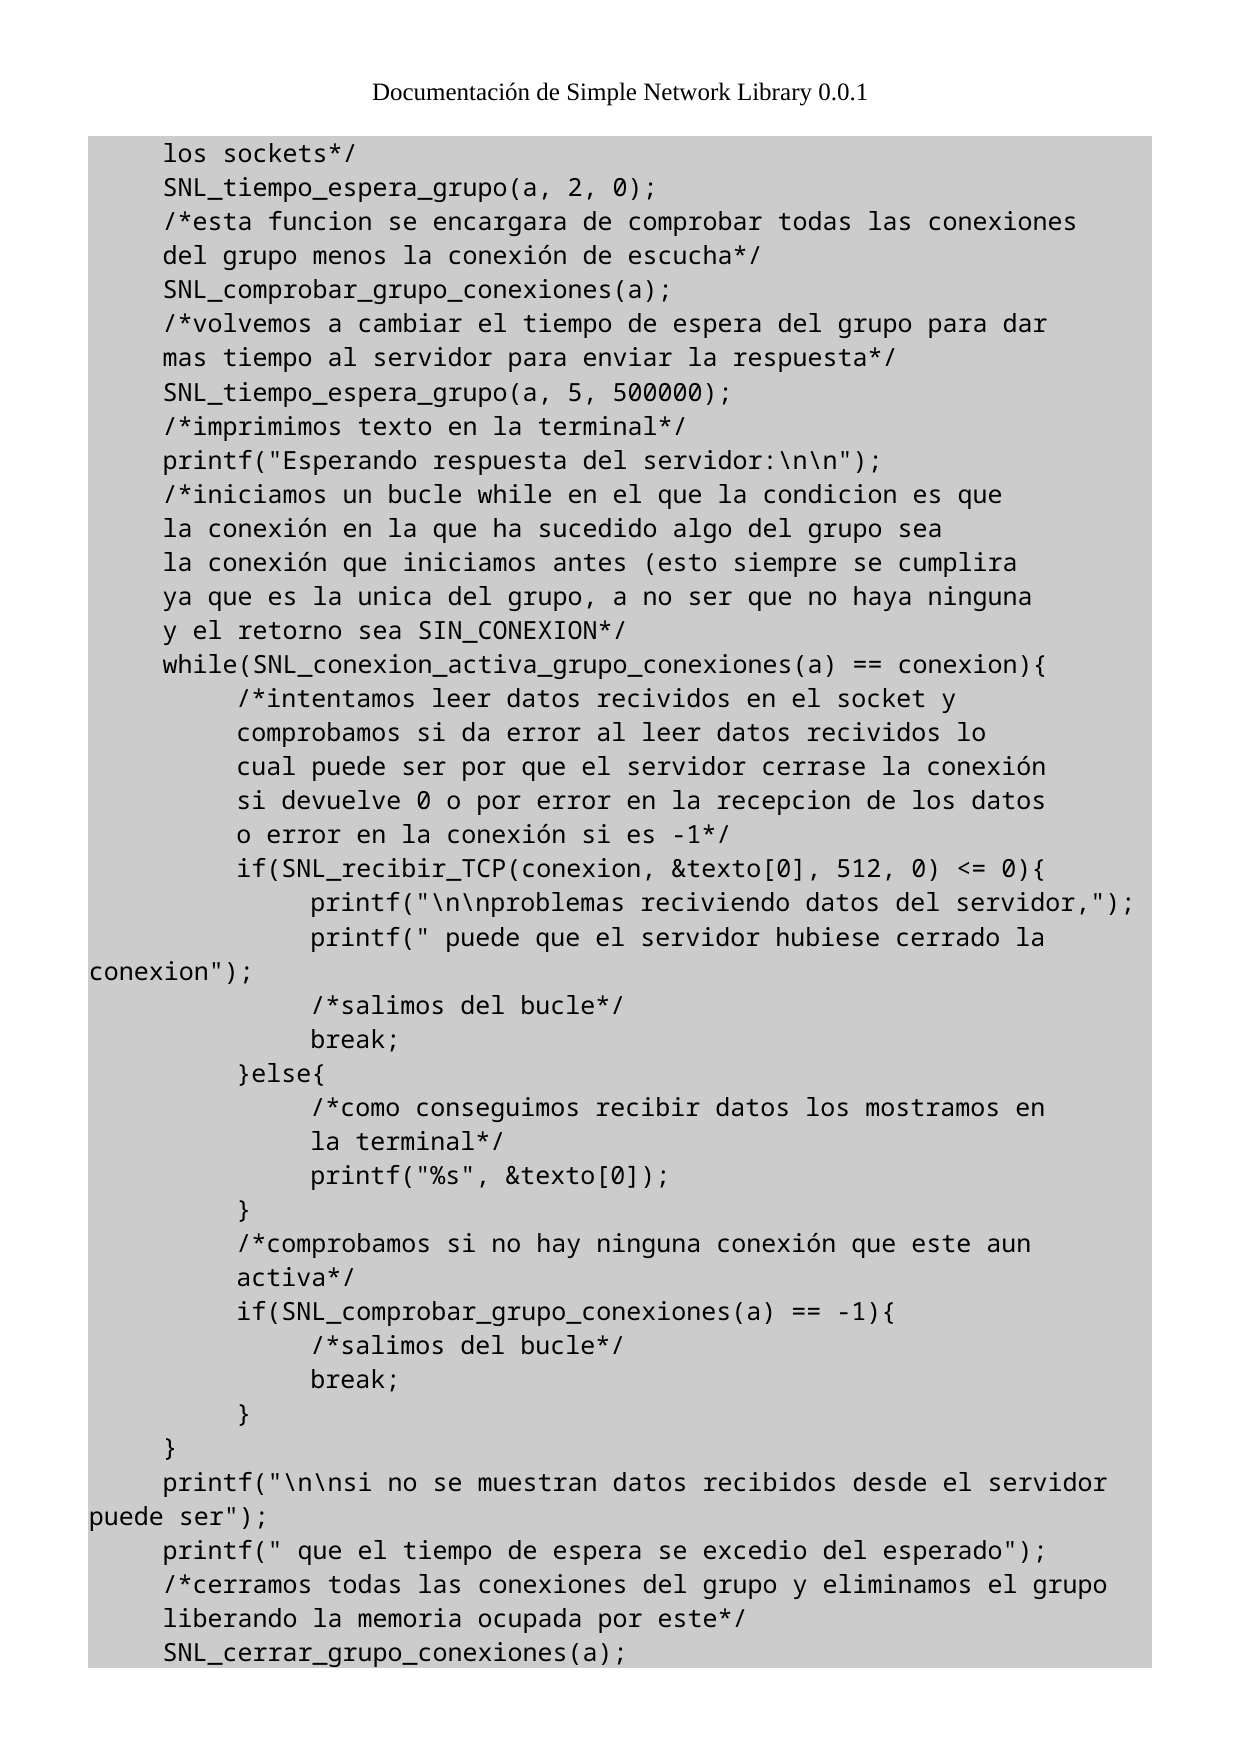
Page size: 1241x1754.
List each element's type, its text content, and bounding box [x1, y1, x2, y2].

text la conexión en la que ha sucedido algo del grupo sea [88, 510, 1152, 544]
text los sockets*/ [88, 136, 1152, 170]
text liberando la memoria ocupada por este*/ [88, 1600, 1152, 1634]
text } [88, 1396, 1152, 1430]
text del grupo menos la conexión de escucha*/ [88, 238, 1152, 272]
text SNL_cerrar_grupo_conexiones(a); [88, 1634, 1152, 1668]
text cual puede ser por que el servidor cerrase la conexión [88, 749, 1152, 783]
text si devuelve 0 o por error en la recepcion de los datos [88, 783, 1152, 817]
text printf("Esperando respuesta del servidor:\n\n"); [88, 442, 1152, 476]
text activa*/ [88, 1260, 1152, 1294]
text if(SNL_recibir_TCP(conexion, &texto[0], 512, 0) <= 0){ [88, 851, 1152, 885]
text printf(" puede que el servidor hubiese cerrado la conexion"); [88, 919, 1152, 987]
text } [88, 1192, 1152, 1226]
text printf("\n\nsi no se muestran datos recibidos desde el servidor puede ser"); [88, 1464, 1152, 1532]
text /*cerramos todas las conexiones del grupo y eliminamos el grupo [88, 1566, 1152, 1600]
text /*esta funcion se encargara de comprobar todas las conexiones [88, 204, 1152, 238]
text /*volvemos a cambiar el tiempo de espera del grupo para dar [88, 306, 1152, 340]
text SNL_comprobar_grupo_conexiones(a); [88, 272, 1152, 306]
text printf("\n\nproblemas reciviendo datos del servidor,"); [88, 885, 1152, 919]
text o error en la conexión si es -1*/ [88, 817, 1152, 851]
text }else{ [88, 1055, 1152, 1089]
text SNL_tiempo_espera_grupo(a, 5, 500000); [88, 374, 1152, 408]
text } [88, 1430, 1152, 1464]
text y el retorno sea SIN_CONEXION*/ [88, 613, 1152, 647]
text /*intentamos leer datos recividos en el socket y [88, 681, 1152, 715]
text /*imprimimos texto en la terminal*/ [88, 408, 1152, 442]
text la terminal*/ [88, 1123, 1152, 1158]
text while(SNL_conexion_activa_grupo_conexiones(a) == conexion){ [88, 647, 1152, 681]
text SNL_tiempo_espera_grupo(a, 2, 0); [88, 170, 1152, 204]
text /*iniciamos un bucle while en el que la condicion es que [88, 476, 1152, 510]
text ya que es la unica del grupo, a no ser que no haya ninguna [88, 578, 1152, 613]
text la conexión que iniciamos antes (esto siempre se cumplira [88, 544, 1152, 578]
text if(SNL_comprobar_grupo_conexiones(a) == -1){ [88, 1294, 1152, 1328]
text comprobamos si da error al leer datos recividos lo [88, 715, 1152, 749]
text printf("%s", &texto[0]); [88, 1158, 1152, 1192]
text /*salimos del bucle*/ [88, 987, 1152, 1021]
text printf(" que el tiempo de espera se excedio del esperado"); [88, 1532, 1152, 1566]
text break; [88, 1021, 1152, 1055]
text /*comprobamos si no hay ninguna conexión que este aun [88, 1226, 1152, 1260]
text mas tiempo al servidor para enviar la respuesta*/ [88, 340, 1152, 374]
text break; [88, 1362, 1152, 1396]
text /*como conseguimos recibir datos los mostramos en [88, 1089, 1152, 1123]
text /*salimos del bucle*/ [88, 1328, 1152, 1362]
